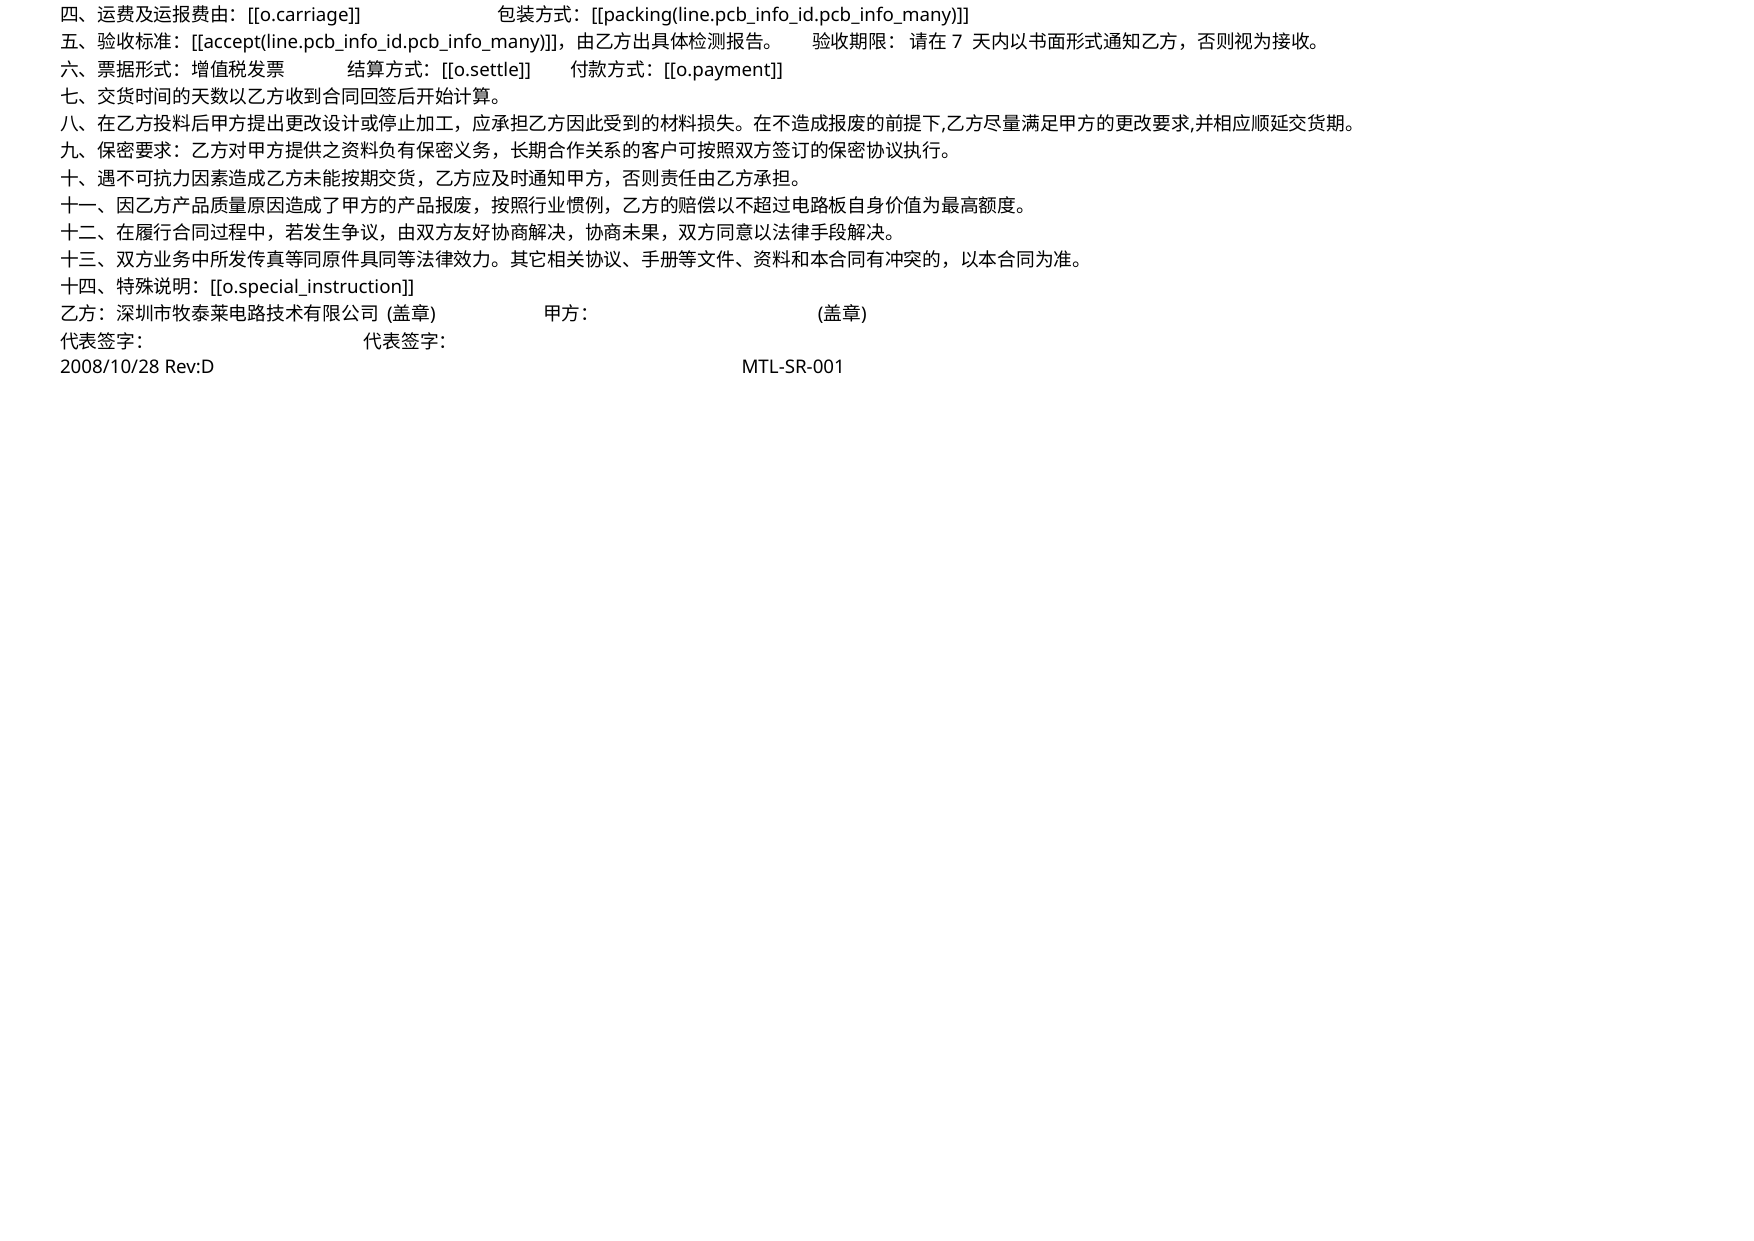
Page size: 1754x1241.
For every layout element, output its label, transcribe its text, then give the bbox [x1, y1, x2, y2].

table_cell 四、运费及运报费由：[[o.carriage]] 包装方式：[[packing(line.pcb_info_id.pcb_info_many)]] 五、验收标准：[[accept(line.pcb_info_id.pcb_info_many)]]，由乙方出具体检测报告。 验收期限： 请在 7 天内以书面形式通知乙方，否则视为接收。 六、票据形式：增值税发票 结算方式：[[o.settle]] 付款方式：[[o.payment]] 七、交货时间的天数以乙方收到合同回签后开始计算。 八、在乙方投料后甲方提出更改设计或停止加工，应承担乙方因此受到的材料损失。在不造成报废的前提下,乙方尽量满足甲方的更改要求,并相应顺延交货期。 九、保密要求：乙方对甲方提供之资料负有保密义务，长期合作关系的客户可按照双方签订的保密协议执行。 十、遇不可抗力因素造成乙方未能按期交货，乙方应及时通知甲方，否则责任由乙方承担。 十一、因乙方产品质量原因造成了甲方的产品报废，按照行业惯例，乙方的赔偿以不超过电路板自身价值为最高额度。 十二、在履行合同过程中，若发生争议，由双方友好协商解决，协商未果，双方同意以法律手段解决。 十三、双方业务中所发传真等同原件具同等法律效力。其它相关协议、手册等文件、资料和本合同有冲突的，以本合同为准。 十四、特殊说明：[[o.special_instruction]] 乙方：深圳市牧泰莱电路技术有限公司 (盖章) 甲方： (盖章) 代表签字： 代表签字： 2008/10/28 Rev:D MTL-SR-001 [60, 0, 1696, 379]
